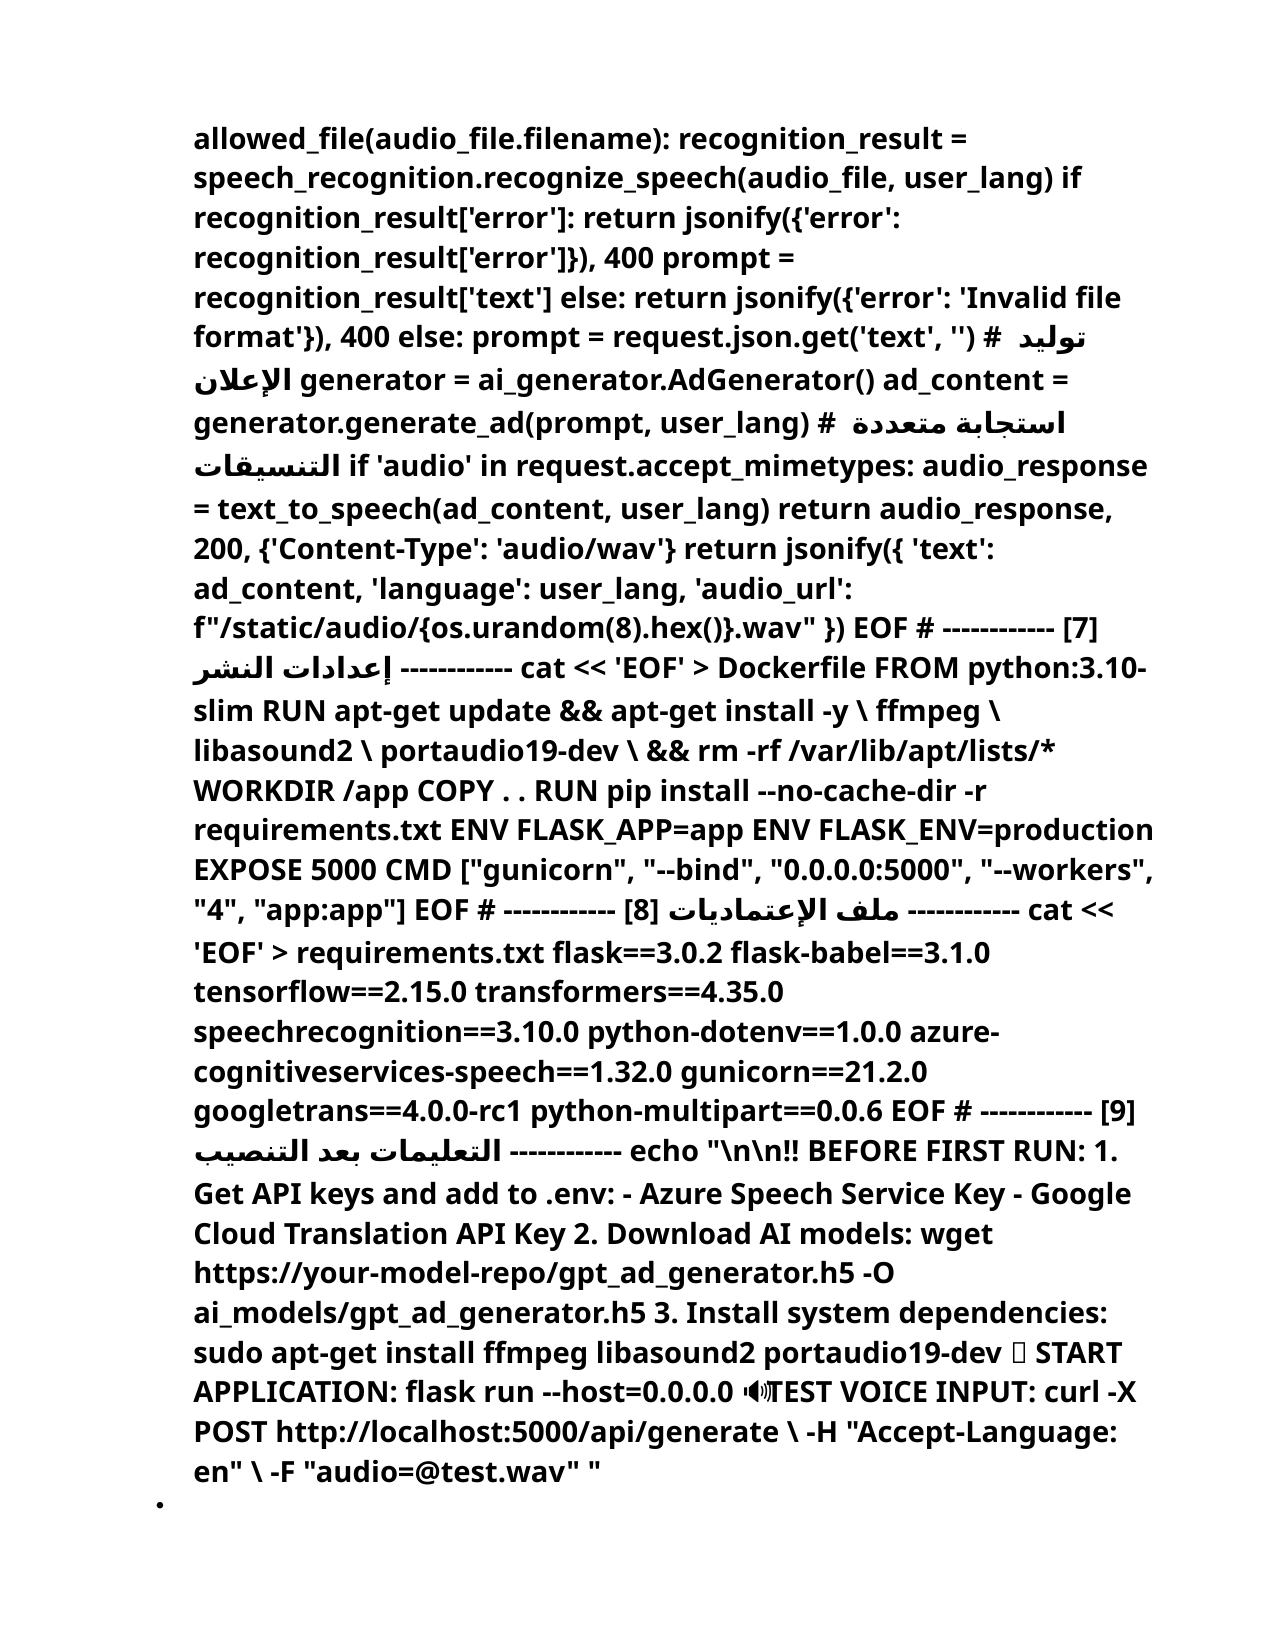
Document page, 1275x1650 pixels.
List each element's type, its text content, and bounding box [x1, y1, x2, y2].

list #!/bin/bash # ------------ [1] إنشاء هيكل المشروع ------------ mkdir -p AdGeniusPro/{app/{routes,services,models},static/{css,js,uploads,audio},templates,config,translations,ai_models,logs} && cd AdGeniusPro && git init && # ------------ [2] ملفات التهيئة الأساسية ------------ cat << 'EOF' > config/settings.py import os from pathlib import Path BASE_DIR = Path(__file__).resolve().parent.parent class Config: # إعدادات اللغة والصوت LANGUAGES = ['en', 'ar', 'fr'] DEFAULT_LANG = 'en' SPEECH_KEY = os.getenv('AZURE_SPEECH_KEY') SPEECH_REGION = os.getenv('AZURE_SPEECH_REGION', 'eastus') # مسارات الملفات MODEL_PATH = BASE_DIR / 'ai_models/gpt_ad_generator.h5' UPLOAD_FOLDER = BASE_DIR / 'static/uploads' ALLOWED_EXTENSIONS = {'wav', 'mp3', 'ogg'} # إعدادات الأمان SECRET_KEY = os.urandom(24) MAX_CONTENT_LENGTH = 16 * 1024 * 1024 # 16MB EOF # ------------ [3] ملفات التطبيق الرئيسية ------------ cat << 'EOF' > app/__init__.py from flask import Flask, request from flask_babel import Babel from config.settings import Config app = Flask(__name__) app.config.from_object(Config) babel = Babel(app) @babel.localeselector def get_locale(): return request.accept_languages.best_match(app.config['LANGUAGES']) from app.routes import main, api EOF # ------------ [4] نظام التعرف على الصوت ------------ cat << 'EOF' > app/services/speech_recognition.py import speech_recognition as sr from werkzeug.utils import secure_filename import os def allowed_file(filename): return '.' in filename and \ filename.rsplit('.', 1)[1].lower() in Config.ALLOWED_EXTENSIONS def recognize_speech(audio_file, lang='en'): recognizer = sr.Recognizer() try: with sr.AudioFile(audio_file) as source: audio_data = recognizer.record(source) text = recognizer.recognize_google(audio_data, language=lang) return {'text': text, 'error': None} except sr.UnknownValueError: return {'error': 'Could not understand audio'} except sr.RequestError as e: return {'error': f'Recognition service error: {e}'} EOF # ------------ [5] توليد الإعلانات بالذكاء الاصطناعي ------------ cat << 'EOF' > app/services/ai_generator.py import tensorflow as tf from transformers import pipeline, AutoTokenizer from config.settings import Config class AdGenerator: def __init__(self): self.tokenizer = AutoTokenizer.from_pretrained('gpt2') self.model = tf.keras.models.load_model(Config.MODEL_PATH) self.translator = pipeline('translation', model='Helsinki-NLP/opus-mt-mul-en') def generate_ad(self, prompt, target_lang='en'): try: # ترجمة النص للإنجليزية إذا لزم if target_lang != 'en': translated = self.translator(prompt, target_lang='en')[0]['translation_text'] else: translated = prompt # توليد النص inputs = self.tokenizer(translated, return_tensors='tf', max_length=512) outputs = self.model.generate(inputs['input_ids'], max_length=200) generated_text = self.tokenizer.decode(outputs[0], skip_special_tokens=True) # ترجمة النتيجة للغة المطلوبة if target_lang != 'en': return self.translator(generated_text, target_lang=target_lang)[0]['translation_text'] return generated_text except Exception as e: return f"Generation Error: {str(e)}" EOF # ------------ [6] نقاط النهاية API ------------ cat << 'EOF' > app/routes/api.py from flask import Blueprint, jsonify, request from app.services import speech_recognition, ai_generator from app.services.speech_synthesis import text_to_speech import os api_bp = Blueprint('api', __name__) @api_bp.route('/generate', methods=['POST']) def generate_ad(): # تحديد لغة المستخدم user_lang = request.accept_languages.best_match(['en', 'ar', 'fr']) # معالجة المدخلات if 'audio' in request.files: audio_file = request.files['audio'] if audio_file and allowed_file(audio_file.filename): recognition_result = speech_recognition.recognize_speech(audio_file, user_lang) if recognition_result['error']: return jsonify({'error': recognition_result['error']}), 400 prompt = recognition_result['text'] else: return jsonify({'error': 'Invalid file format'}), 400 else: prompt = request.json.get('text', '') # توليد الإعلان generator = ai_generator.AdGenerator() ad_content = generator.generate_ad(prompt, user_lang) # استجابة متعددة التنسيقات if 'audio' in request.accept_mimetypes: audio_response = text_to_speech(ad_content, user_lang) return audio_response, 200, {'Content-Type': 'audio/wav'} return jsonify({ 'text': ad_content, 'language': user_lang, 'audio_url': f"/static/audio/{os.urandom(8).hex()}.wav" }) EOF # ------------ [7] إعدادات النشر ------------ cat << 'EOF' > Dockerfile FROM python:3.10-slim RUN apt-get update && apt-get install -y \ ffmpeg \ libasound2 \ portaudio19-dev \ && rm -rf /var/lib/apt/lists/* WORKDIR /app COPY . . RUN pip install --no-cache-dir -r requirements.txt ENV FLASK_APP=app ENV FLASK_ENV=production EXPOSE 5000 CMD ["gunicorn", "--bind", "0.0.0.0:5000", "--workers", "4", "app:app"] EOF # ------------ [8] ملف الإعتماديات ------------ cat << 'EOF' > requirements.txt flask==3.0.2 flask-babel==3.1.0 tensorflow==2.15.0 transformers==4.35.0 speechrecognition==3.10.0 python-dotenv==1.0.0 azure-cognitiveservices-speech==1.32.0 gunicorn==21.2.0 googletrans==4.0.0-rc1 python-multipart==0.0.6 EOF # ------------ [9] التعليمات بعد التنصيب ------------ echo "\n\n‼️ BEFORE FIRST RUN: 1. Get API keys and add to .env: - Azure Speech Service Key - Google Cloud Translation API Key 2. Download AI models: wget https://your-model-repo/gpt_ad_generator.h5 -O ai_models/gpt_ad_generator.h5 3. Install system dependencies: sudo apt-get install ffmpeg libasound2 portaudio19-dev ✅ START APPLICATION: flask run --host=0.0.0.0 🔊 TEST VOICE INPUT: curl -X POST http://localhost:5000/api/generate \ -H "Accept-Language: en" \ -F "audio=@test.wav" " [156, 118, 1157, 1491]
